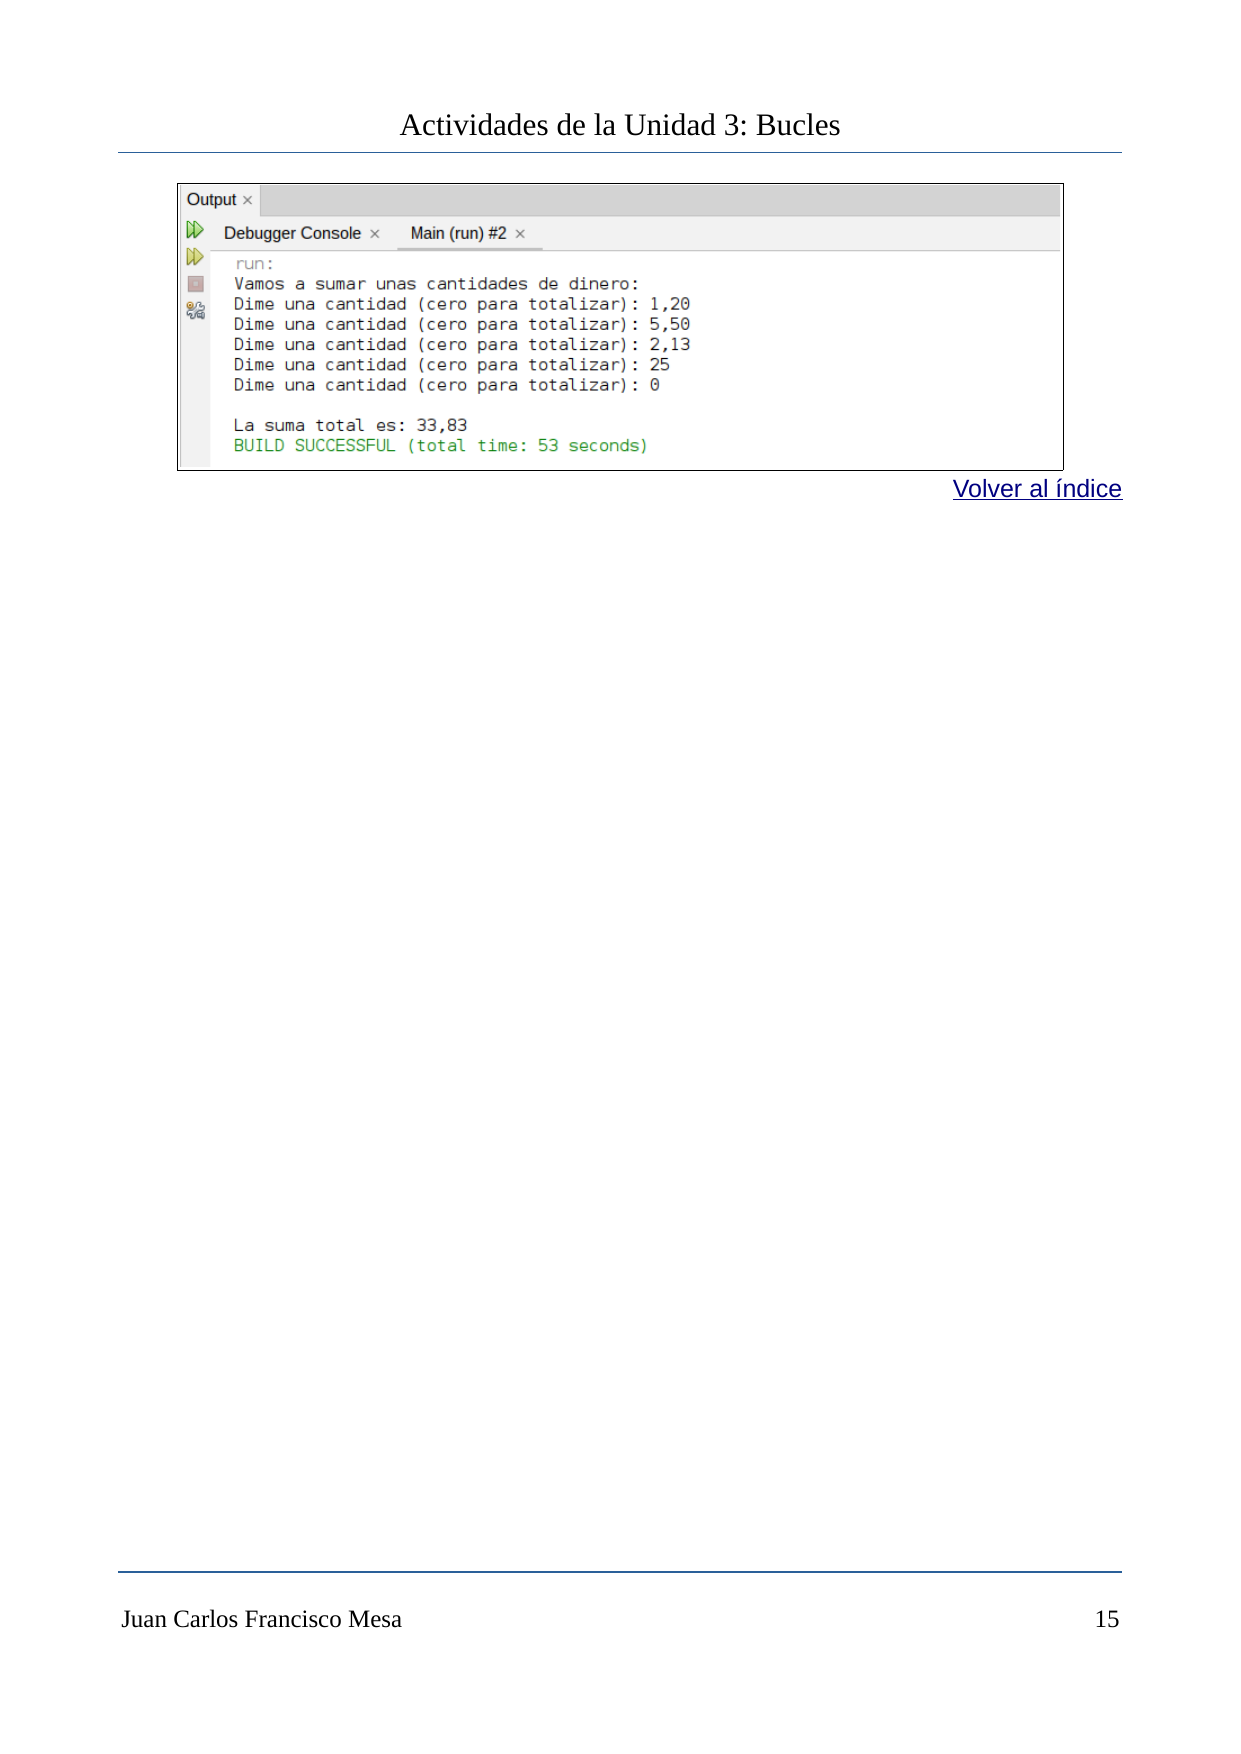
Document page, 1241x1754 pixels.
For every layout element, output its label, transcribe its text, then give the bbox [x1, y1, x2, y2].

picture [180, 185, 1060, 467]
text Volver al índice [118, 183, 1122, 503]
